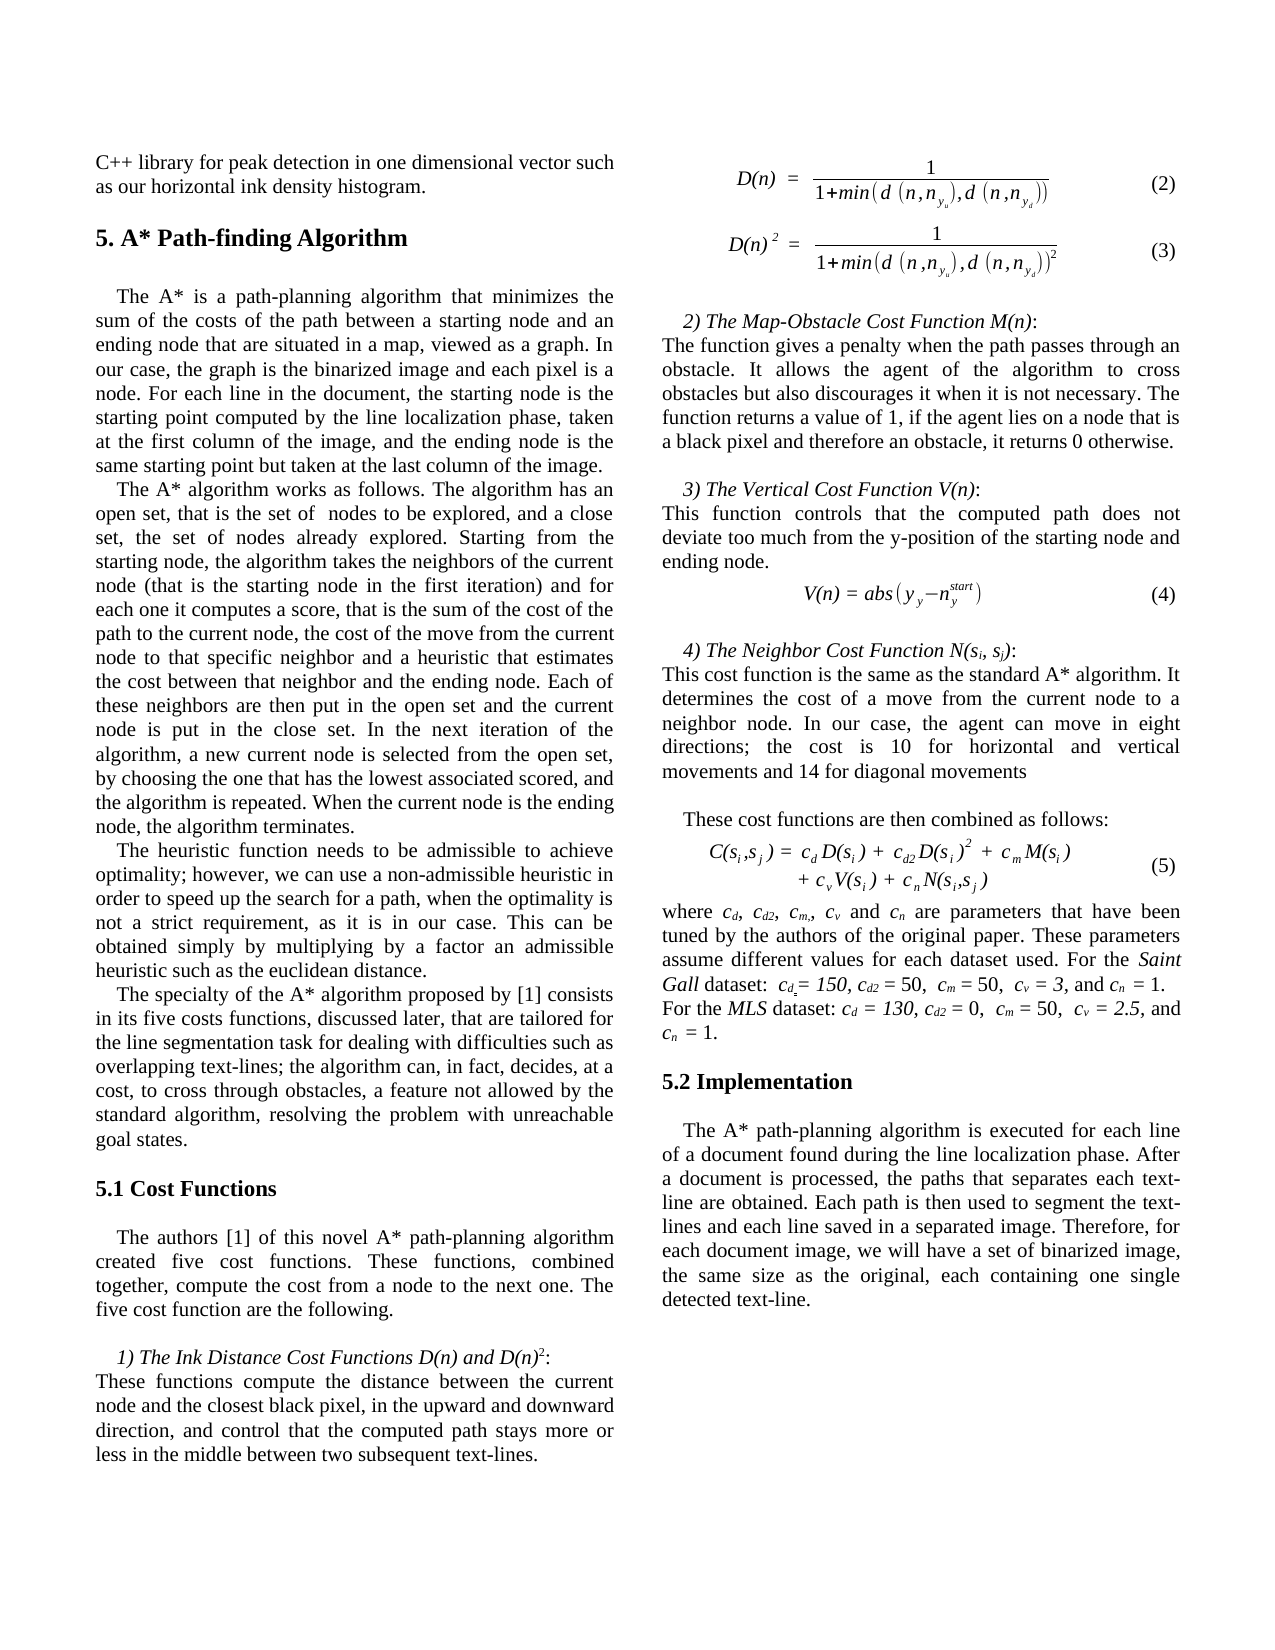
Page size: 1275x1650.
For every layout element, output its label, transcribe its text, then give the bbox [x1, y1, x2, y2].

text 2) The Map-Obstacle Cost Function M(n): [662, 308, 1181, 333]
text 1) The Ink Distance Cost Functions D(n) and D(n)2: [95, 1345, 614, 1369]
text C++ library for peak detection in one dimensional vector such as our horizontal ink density histogram. [95, 150, 614, 198]
table_header (4) [1123, 573, 1181, 614]
text 5.1 Cost Functions [95, 1174, 614, 1201]
text This cost function is the same as the standard A* algorithm. It determines the cost of a move from the current node to a neighbor node. In our case, the agent can move in eight directions; the cost is 10 for horizontal and vertical movements and 14 for diagonal movements [662, 662, 1181, 783]
subtitle A* Path-finding Algorithm [95, 223, 614, 252]
text The heuristic function needs to be admissible to achieve optimality; however, we can use a non-admissible heuristic in order to speed up the search for a path, when the optimality is not a strict requirement, as it is in our case. This can be obtained simply by multiplying by a factor an admissible heuristic such as the euclidean distance. [95, 838, 614, 982]
text These functions compute the distance between the current node and the closest black pixel, in the upward and downward direction, and control that the computed path stays more or less in the middle between two subsequent text-lines. [95, 1369, 614, 1466]
text 4) The Neighbor Cost Function N(si, sj): [662, 638, 1181, 662]
table_header (3) [1123, 216, 1181, 284]
text The authors [1] of this novel A* path-planning algorithm created five cost functions. These functions, combined together, compute the cost from a node to the next one. The five cost function are the following. [95, 1225, 614, 1321]
text 5.2 Implementation [662, 1068, 1181, 1094]
table_header (5) [1123, 831, 1181, 899]
text These cost functions are then combined as follows: [662, 807, 1181, 831]
text 3) The Vertical Cost Function V(n): [662, 477, 1181, 501]
table_header [662, 573, 1123, 614]
table_header [662, 150, 1123, 216]
text The function gives a penalty when the path passes through an obstacle. It allows the agent of the algorithm to cross obstacles but also discourages it when it is not necessary. The function returns a value of 1, if the agent lies on a node that is a black pixel and therefore an obstacle, it returns 0 otherwise. [662, 333, 1181, 453]
text where cd, cd2, cm,, cv and cn are parameters that have been tuned by the authors of the original paper. These parameters assume different values for each dataset used. For the Saint Gall dataset: cd = 150, cd2 = 50, cm = 50, cv = 3, and cn = 1. [662, 899, 1181, 996]
text The specialty of the A* algorithm proposed by [1] consists in its five costs functions, discussed later, that are tailored for the line segmentation task for dealing with difficulties such as overlapping text-lines; the algorithm can, in fact, decides, at a cost, to cross through obstacles, a feature not allowed by the standard algorithm, resolving the problem with unreachable goal states. [95, 982, 614, 1151]
table_header [662, 216, 1123, 284]
text This function controls that the computed path does not deviate too much from the y-position of the starting node and ending node. [662, 501, 1181, 573]
table_header [662, 831, 1123, 899]
text The A* is a path-planning algorithm that minimizes the sum of the costs of the path between a starting node and an ending node that are situated in a map, viewed as a graph. In our case, the graph is the binarized image and each pixel is a node. For each line in the document, the starting node is the starting point computed by the line localization phase, taken at the first column of the image, and the ending node is the same starting point but taken at the last column of the image. [95, 284, 614, 477]
text For the MLS dataset: cd = 130, cd2 = 0, cm = 50, cv = 2.5, and cn = 1. [662, 996, 1181, 1044]
table_header (2) [1123, 150, 1181, 216]
text The A* path-planning algorithm is executed for each line of a document found during the line localization phase. After a document is processed, the paths that separates each text-line are obtained. Each path is then used to segment the text-lines and each line saved in a separated image. Therefore, for each document image, we will have a set of binarized image, the same size as the original, each containing one single detected text-line. [662, 1118, 1181, 1311]
text The A* algorithm works as follows. The algorithm has an open set, that is the set of nodes to be explored, and a close set, the set of nodes already explored. Starting from the starting node, the algorithm takes the neighbors of the current node (that is the starting node in the first iteration) and for each one it computes a score, that is the sum of the cost of the path to the current node, the cost of the move from the current node to that specific neighbor and a heuristic that estimates the cost between that neighbor and the ending node. Each of these neighbors are then put in the open set and the current node is put in the close set. In the next iteration of the algorithm, a new current node is selected from the open set, by choosing the one that has the lowest associated scored, and the algorithm is repeated. When the current node is the ending node, the algorithm terminates. [95, 477, 614, 838]
